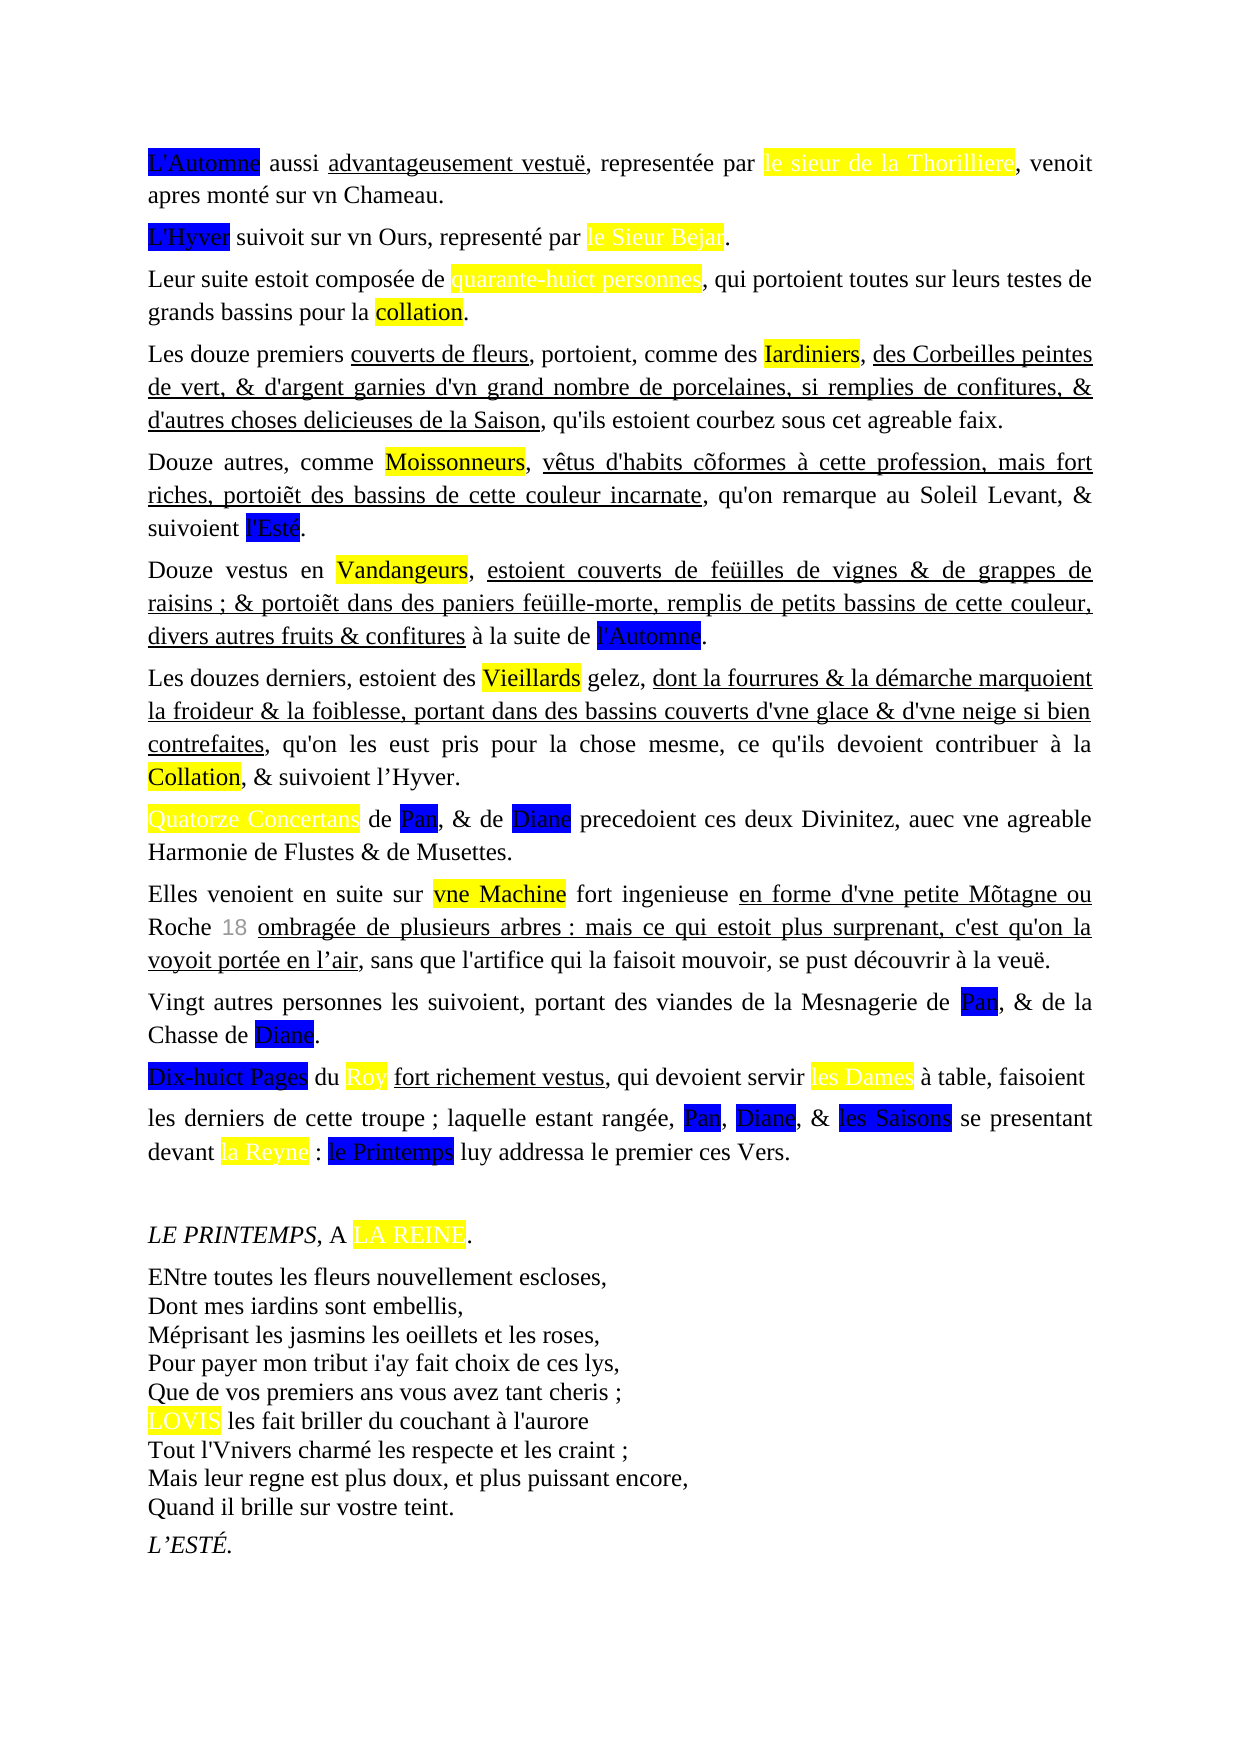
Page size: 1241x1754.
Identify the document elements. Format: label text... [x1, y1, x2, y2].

text divers autres fruits & confitures à la suite de l'Automne. [148, 614, 1093, 650]
text Douze autres, comme Moissonneurs, vêtus d'habits cõformes à cette profession, mais fort riches, portoiẽt des bassins de cette couleur incarnate, qu'on remarque au Soleil Levant, & suivoient l'Esté. [148, 447, 1093, 542]
text Elles venoient en suite sur vne Machine fort ingenieuse en forme d'vne petite Mõtagne ou Roche 18 ombragée de plusieurs arbres : mais ce qui estoit plus surprenant, c'est qu'on la voyoit portée en l’air, sans que l'artifice qui la faisoit mouvoir, se pust découvrir à la veuë. [148, 879, 1093, 974]
text LE PRINTEMPS, A LA REINE. [466, 1220, 1093, 1249]
text Vingt autres personnes les suivoient, portant des viandes de la Mesnagerie de Pan, & de la Chasse de Diane. [148, 987, 1093, 1048]
text L’ESTÉ. [148, 1530, 1093, 1558]
text Les douze premiers couverts de fleurs, portoient, comme des Iardiniers, des Corbeilles peintes de vert, & d'argent garnies d'vn grand nombre de porcelaines, si remplies de confitures, & [148, 339, 1093, 397]
text Leur suite estoit composée de quarante-huict personnes, qui portoient toutes sur leurs testes de grands bassins pour la collation. [148, 264, 1093, 326]
text Quatorze Concertans de Pan, & de Diane precedoient ces deux Divinitez, auec vne agreable Harmonie de Flustes & de Musettes. [148, 804, 1093, 866]
text L'Automne aussi advantageusement vestuë, representée par le sieur de la Thorilliere, venoit apres monté sur vn Chameau. [148, 148, 1093, 209]
text LE PRINTEMPS, A LA REINE. [148, 1220, 353, 1249]
text d'autres choses delicieuses de la Saison, qu'ils estoient courbez sous cet agreable faix. [148, 399, 1093, 434]
text Douze vestus en Vandangeurs, estoient couverts de feüilles de vignes & de grappes de raisins ; & portoiẽt dans des paniers feüille-morte, remplis de petits bassins de cette couleur, [148, 555, 1093, 613]
text Dix-huict Pages du Roy fort richement vestus, qui devoient servir les Dames à table, faisoient [914, 1062, 1093, 1090]
text Dix-huict Pages du Roy fort richement vestus, qui devoient servir les Dames à table, faisoient [387, 1062, 811, 1090]
text Les douzes derniers, estoient des Vieillards gelez, dont la fourrures & la démarche marquoient la froideur & la foiblesse, portant dans des bassins couverts d'vne glace & d'vne neige si bien contrefaites, qu'on les eust pris pour la chose mesme, ce qu'ils devoient contribuer à la Collation, & suivoient l’Hyver. [148, 663, 1093, 791]
text les derniers de cette troupe ; laquelle estant rangée, Pan, Diane, & les Saisons se presentant devant la Reyne : le Printemps luy addressa le premier ces Vers. [148, 1103, 1093, 1165]
text L'Hyver suivoit sur vn Ours, representé par le Sieur Bejar. [148, 222, 1093, 251]
text ENtre toutes les fleurs nouvellement escloses, Dont mes iardins sont embellis, Méprisant les jasmins les oeillets et les roses, Pour payer mon tribut i'ay fait choix de ces lys, Que de vos premiers ans vous avez tant cheris ; LOVIS les fait briller du couchant à l'aurore Tout l'Vnivers charmé les respecte et les craint ; Mais leur regne est plus doux, et plus puissant encore, Quand il brille sur vostre teint. [148, 1262, 1093, 1521]
